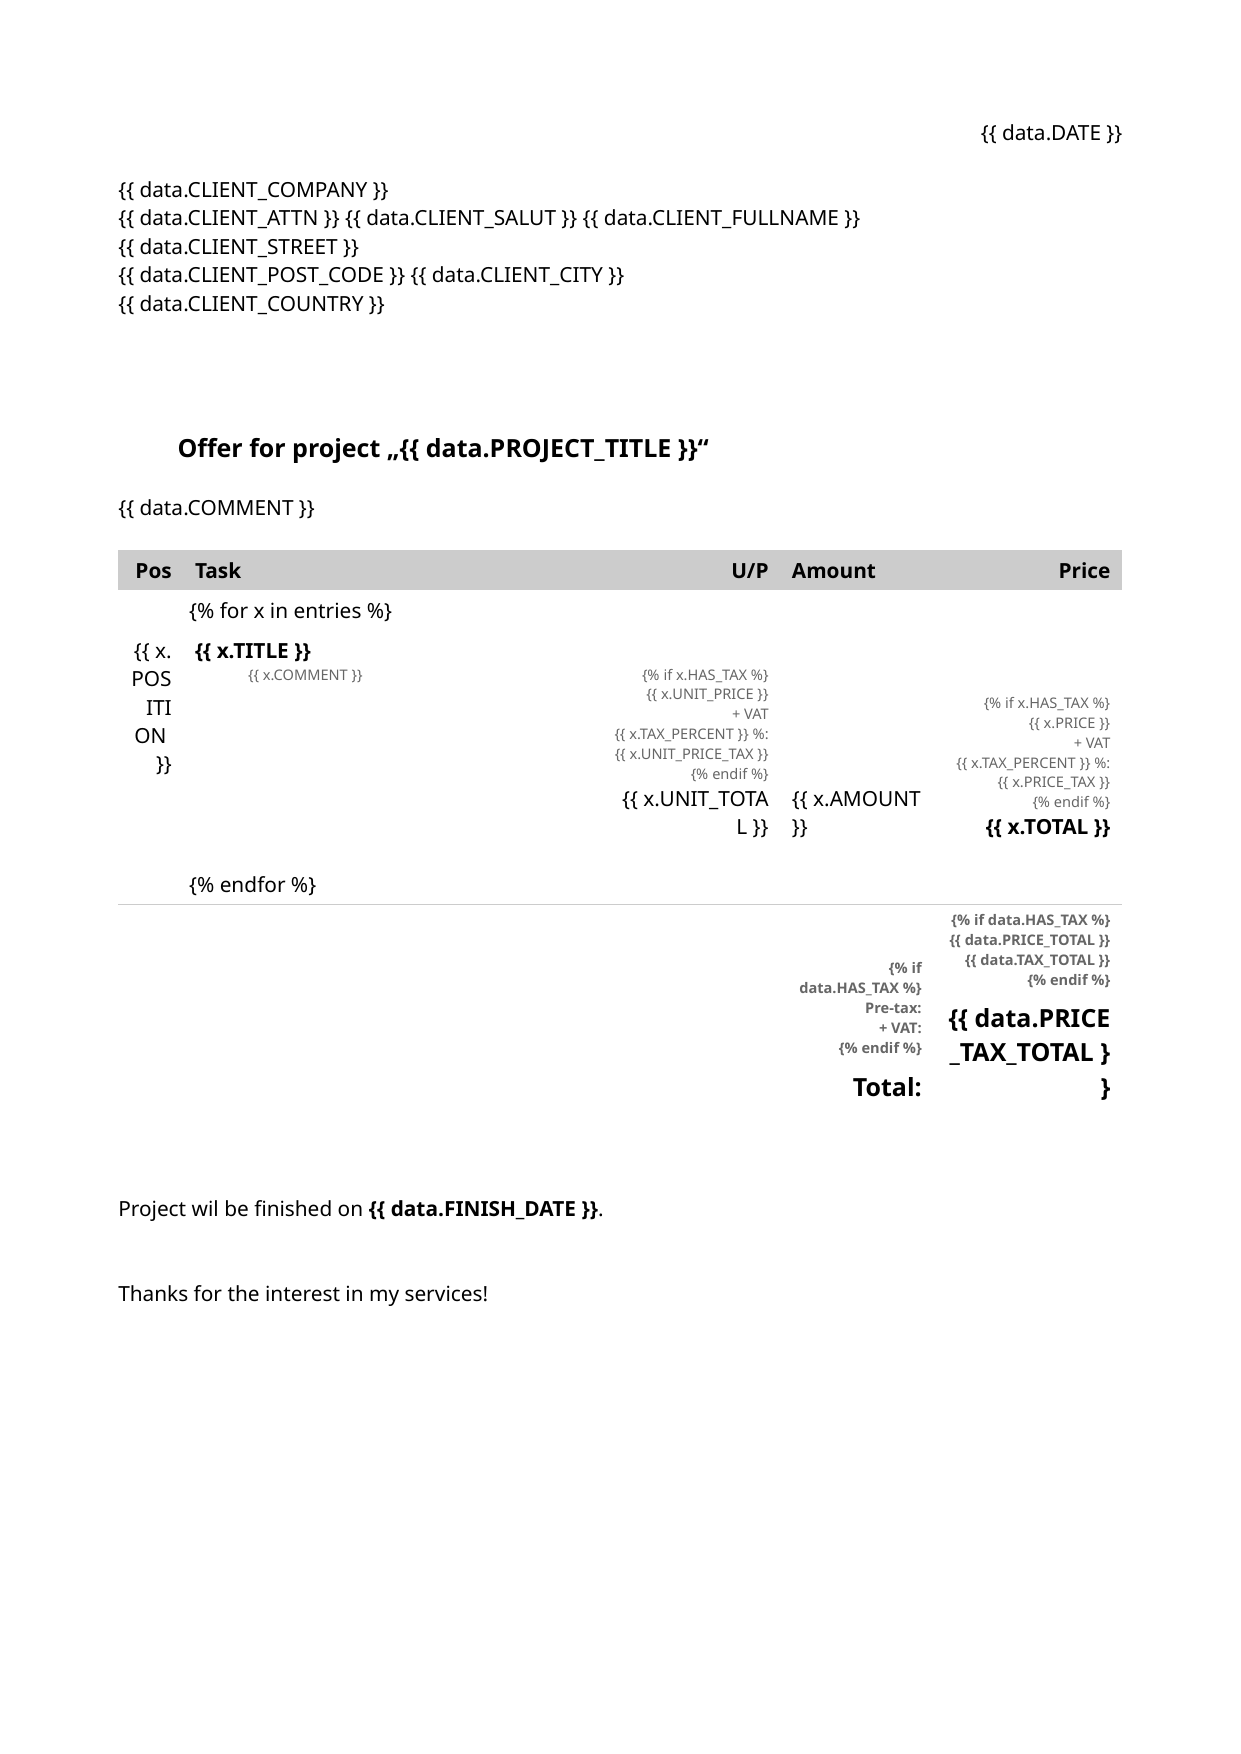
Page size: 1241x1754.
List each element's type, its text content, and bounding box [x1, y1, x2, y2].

table_cell [602, 905, 780, 1109]
text {{ data.CLIENT_COMPANY }} [118, 175, 1122, 203]
text {{ data.CLIENT_COUNTRY }} [118, 289, 1122, 317]
table_header Price [933, 550, 1122, 590]
text {{ data.DATE }} [118, 118, 1122, 147]
text {{ data.CLIENT_ATTN }} {{ data.CLIENT_SALUT }} {{ data.CLIENT_FULLNAME }} [118, 203, 1122, 232]
table_cell [118, 590, 183, 630]
text {{ data.CLIENT_STREET }} [118, 232, 1122, 260]
table_cell {% if x.HAS_TAX %} {{ x.UNIT_PRICE }} + VAT {{ x.TAX_PERCENT }} %: {{ x.UNIT_PRICE_TAX }} {% endif %} {{ x.UNIT_TOTAL }} [602, 630, 780, 864]
text Offer for project „{{ data.PROJECT_TITLE }}“ [177, 431, 1063, 465]
text Thanks for the interest in my services! [118, 1279, 1122, 1308]
table_cell {{ x.POSITION }} [118, 630, 183, 864]
text {{ data.CLIENT_POST_CODE }} {{ data.CLIENT_CITY }} [118, 260, 1122, 289]
table_header U/P [602, 550, 780, 590]
table_cell {% for x in entries %} [183, 590, 1122, 630]
table_cell [183, 905, 602, 1109]
table_cell {% if data.HAS_TAX %} {{ data.PRICE_TOTAL }} {{ data.TAX_TOTAL }} {% endif %} {{ data.PRICE_TAX_TOTAL }} [933, 905, 1122, 1109]
text Project wil be finished on {{ data.FINISH_DATE }}. [118, 1194, 1122, 1223]
table_cell {% if x.HAS_TAX %} {{ x.PRICE }} + VAT {{ x.TAX_PERCENT }} %: {{ x.PRICE_TAX }} {% endif %} {{ x.TOTAL }} [933, 630, 1122, 864]
table_cell {{ x.AMOUNT }} [780, 630, 933, 864]
table_cell {{ x.TITLE }} {{ x.COMMENT }} [183, 630, 602, 864]
table_cell {% endfor %} [183, 864, 1122, 904]
table_cell {% if data.HAS_TAX %} Pre-tax: + VAT: {% endif %} Total: [780, 905, 933, 1109]
table_header Amount [780, 550, 933, 590]
table_header Task [183, 550, 602, 590]
text {{ data.COMMENT }} [118, 493, 1122, 522]
table_cell [118, 905, 183, 1109]
table_cell [118, 864, 183, 904]
table_header Pos [118, 550, 183, 590]
